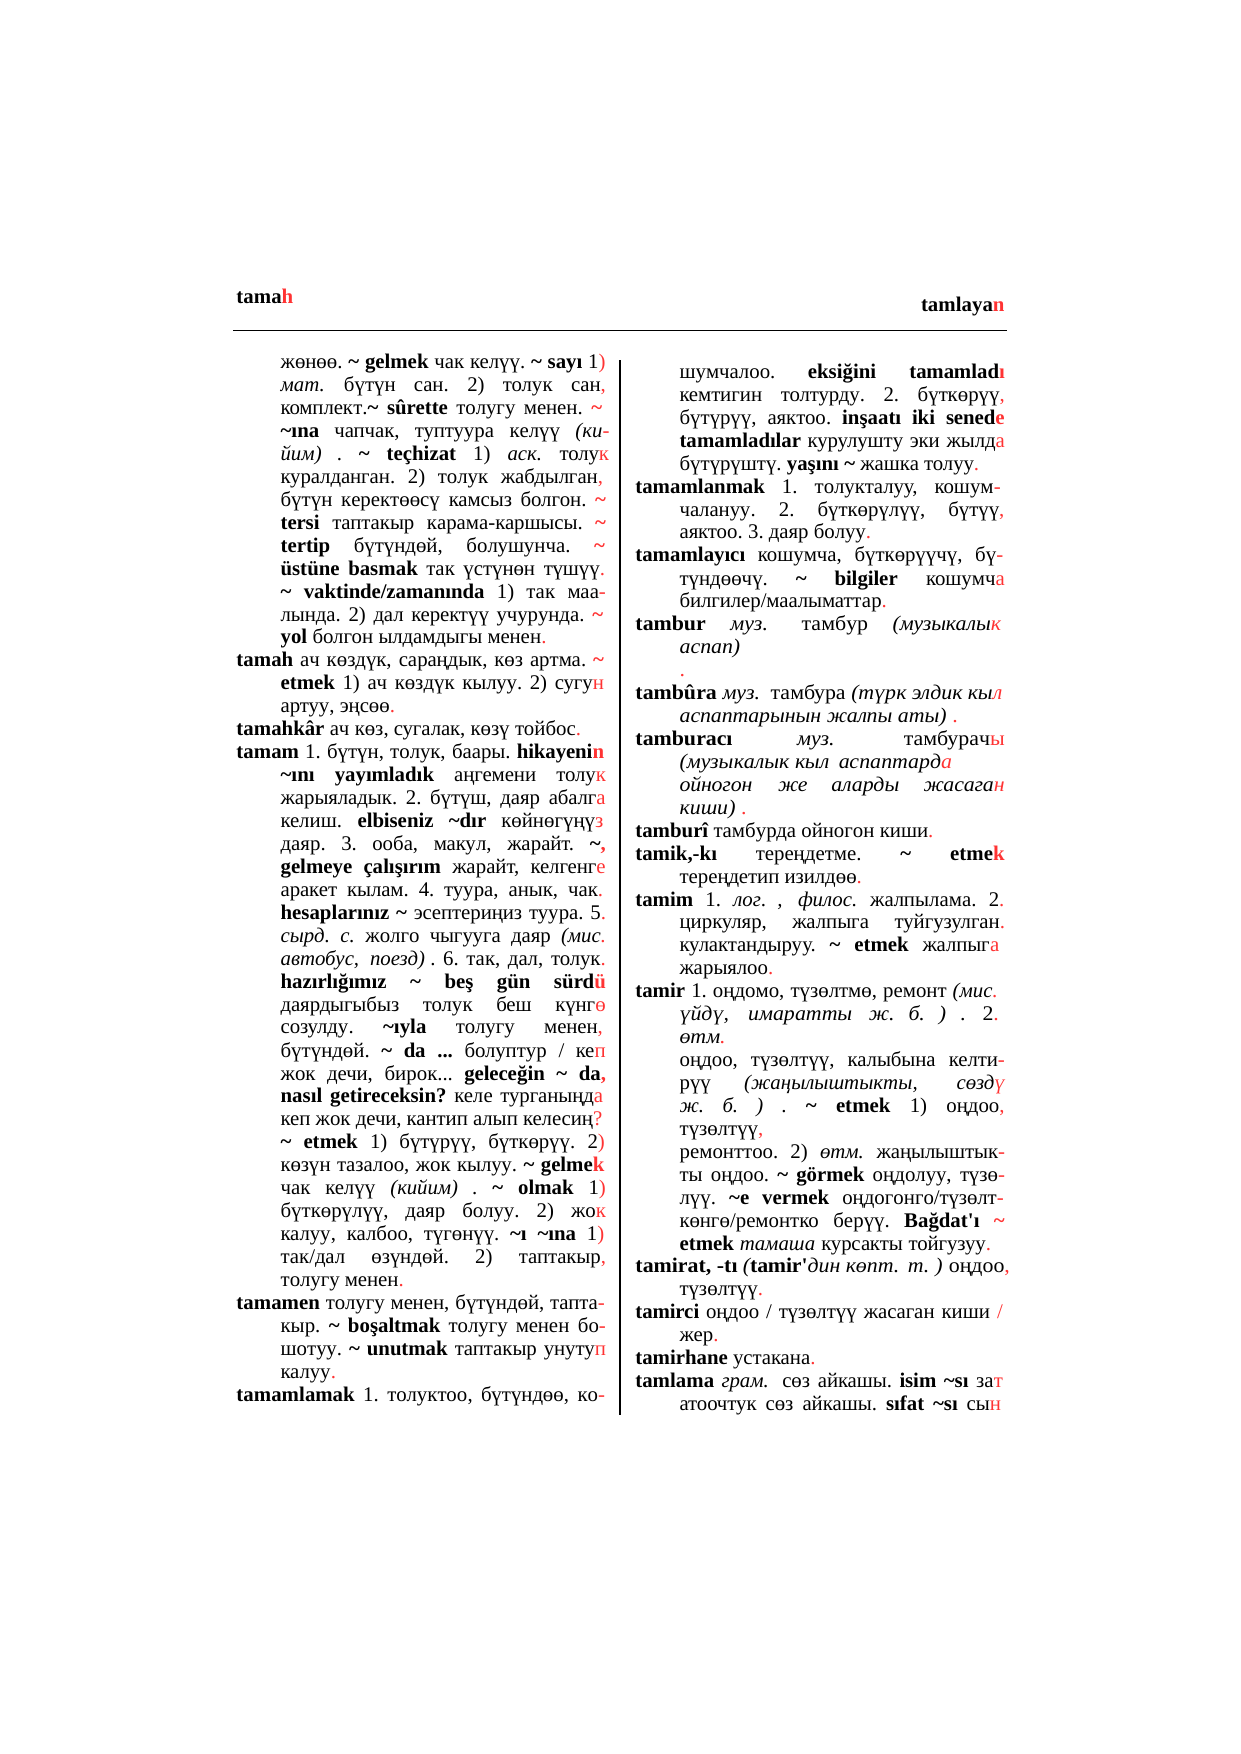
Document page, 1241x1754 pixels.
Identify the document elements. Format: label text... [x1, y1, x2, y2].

text tamah ач көздүк, сараңдык, көз артма. ~ etmek 1) ач көздүк кылуу. 2) сугун [236, 648, 609, 694]
text hesaplarınız ~ эсептериңиз туура. 5. сырд. с. жолго чыгууга даяр (мис. автобус, поезд) . 6. так, дал, толук. [280, 901, 606, 970]
text tamlayan [921, 292, 1065, 316]
text ~ vaktinde/zamanında 1) так маа- лында. 2) дал керектүү учурунда. ~ [280, 580, 606, 626]
text ~ına чапчак, туптуура келүү (ки- йим) . ~ teçhizat 1) аск. толук куралданган. 2) толук жабдылган, [280, 419, 609, 488]
text так/дал өзүндөй. 2) таптакыр, толугу менен. [280, 1245, 606, 1291]
text tamah [236, 284, 293, 308]
text көнгө/ремонтко берүү. Bağdat'ı ~ etmek тамаша курсакты тойгузуу. [679, 1209, 1005, 1255]
text tamburacı муз. тамбурачы (музыкалык кыл аспаптарда ойногон же аларды жасаган киши) . [635, 727, 1004, 819]
text үйдү, имаратты ж. б. ) . 2. өтм. [679, 1002, 999, 1048]
text tamahkâr ач көз, сугалак, көзү тойбос. [236, 717, 609, 740]
text tamamlanmak 1. толукталуу, кошум- чалануу. 2. бүткөрүлүү, бүтүү, [635, 475, 1005, 521]
text tamik,-kı тереңдетме. ~ etmek [635, 842, 1065, 865]
text yol болгон ылдамдыгы менен. [280, 626, 548, 648]
text артуу, эңсөө. [280, 694, 396, 717]
text жөнөө. ~ gelmek чак келүү. ~ sayı 1) мат. бүтүн сан. 2) толук сан, комплект.~ sûrette толугу менен. ~ [280, 350, 606, 419]
text түндөөчү. ~ bilgiler кошумча билгилер/маалыматтар. [679, 567, 1005, 612]
text tamamlayıcı кошумча, бүткөрүүчү, бү- [635, 543, 1043, 566]
text ~ını yayımladık аңгемени толук жарыяладык. 2. бүтүш, даяр абалга келиш. elbiseniz ~dır көйнөгүңүз [280, 763, 606, 832]
text ремонттоо. 2) өтм. жаңылыштык- ты оңдоо. ~ görmek оңдолуу, түзө- лүү. ~e vermek оңдогонго/түзөлт- [679, 1140, 1005, 1209]
text tamburî тамбурда ойногон киши. [635, 819, 1037, 842]
text ~ etmek 1) бүтүрүү, бүткөрүү. 2) [280, 1130, 606, 1153]
text tamirhane устакана. [635, 1346, 1065, 1369]
text tamim 1. лог. , филос. жалпылама. 2. циркуляр, жалпыга туйгузулган. кулактандыруу. ~ etmek жалпыга [635, 888, 1004, 956]
text кыр. ~ boşaltmak толугу менен бо- шотуу. ~ unutmak таптакыр унутуп калуу. [280, 1314, 606, 1383]
text жарыялоо. [679, 956, 774, 979]
text аяктоо. 3. даяр болуу. [679, 521, 872, 543]
text оңдоо, түзөлтүү, калыбына келти- рүү (жаңылыштыкты, сөздү ж. б. ) . ~ etmek 1) оңдоо, түзөлтүү, [679, 1048, 1005, 1140]
text кеп жок дечи, кантип алып келесиң? [280, 1107, 606, 1130]
text түзөлтүү. [679, 1277, 764, 1301]
text тереңдетип изилдөө. [679, 865, 863, 888]
text tamamlamak 1. толуктоо, бүтүндөө, ко- [236, 1383, 609, 1406]
text даяр. 3. ооба, макул, жарайт. ~, gelmeye çalışırım жарайт, келгенге аракет кылам. 4. туура, анык, чак. [280, 832, 606, 901]
text tambûra муз. тамбура (түрк элдик кыл аспаптарынын жалпы аты) . [635, 681, 1055, 727]
text tamamen толугу менен, бүтүндөй, тапта- [236, 1291, 609, 1314]
text аспап) . [679, 635, 750, 681]
text көзүн тазалоо, жок кылуу. ~ gelmek [280, 1153, 606, 1176]
text tamir 1. оңдомо, түзөлтмө, ремонт (мис. [635, 979, 1046, 1002]
text жер. [679, 1323, 719, 1346]
text чак келүү (кийим) . ~ olmak 1) бүткөрүлүү, даяр болуу. 2) жок калуу, калбоо, түгөнүү. ~ı ~ına 1) [280, 1176, 606, 1245]
text бүтүндөй. ~ da ... болуптур / кеп жок дечи, бирок... geleceğin ~ da, nasıl getireceksin? келе турганыңда [280, 1039, 606, 1107]
text hazırlığımız ~ beş gün sürdü даярдыгыбыз толук беш күнгө созулду. ~ıyla толугу менен, [280, 970, 606, 1038]
text tamlama грам. сөз айкашы. isim ~sı зат атоочтук сөз айкашы. sıfat ~sı сын [635, 1369, 1005, 1415]
text tamirci оңдоо / түзөлтүү жасаган киши / [635, 1301, 1037, 1323]
text üstüne basmak так үстүнөн түшүү. [280, 557, 606, 580]
text шумчалоо. eksiğini tamamladı кемтигин толтурду. 2. бүткөрүү, бүтүрүү, аяктоо. inşaatı iki senede tamamladılar курулушту эки жылда бүтүрүштү. yaşını ~ жашка толуу. [679, 359, 1005, 475]
text бүтүн керектөөсү камсыз болгон. ~ tersi таптакыр карама-каршысы. ~ tertip бүтүндөй, болушунча. ~ [280, 488, 606, 557]
text tamam 1. бүтүн, толук, баары. hikayenin [236, 740, 609, 763]
text tamirat, -tı (tamir'дин көпт. т. ) оңдоо, [635, 1255, 1065, 1277]
text tambur муз. тамбур (музыкалык [635, 612, 1065, 635]
